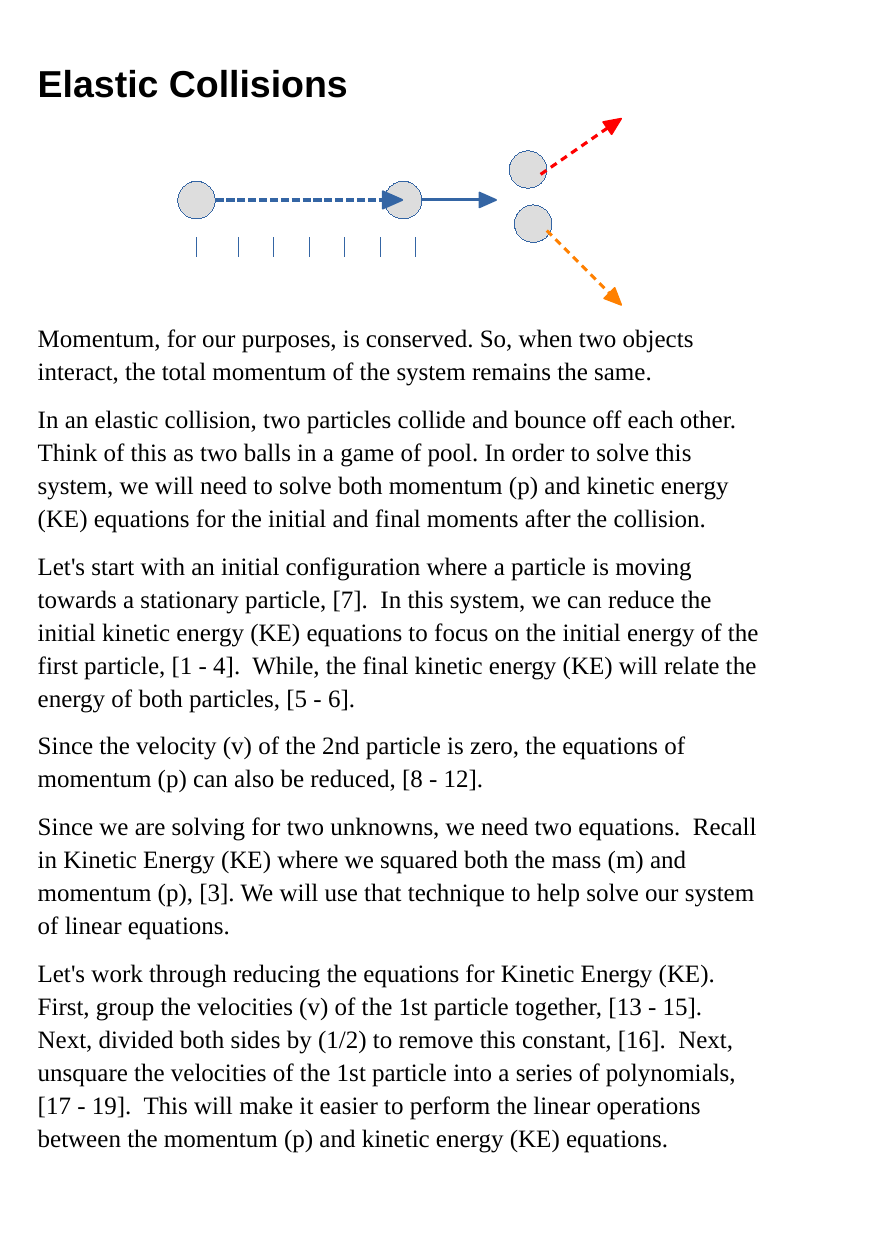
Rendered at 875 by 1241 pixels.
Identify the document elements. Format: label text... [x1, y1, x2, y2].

subtitle Elastic Collisions [37, 62, 762, 106]
text Momentum, for our purposes, is conserved. So, when two objects interact, the total momentum of the system remains the same. [37, 324, 762, 386]
text In an elastic collision, two particles collide and bounce off each other. Think of this as two balls in a game of pool. In order to solve this system, we will need to solve both momentum (p) and kinetic energy (KE) equations for the initial and final moments after the collision. [37, 405, 762, 533]
text Since the velocity (v) of the 2nd particle is zero, the equations of momentum (p) can also be reduced, [8 - 12]. [37, 731, 762, 793]
text Let's start with an initial configuration where a particle is moving towards a stationary particle, [7]. In this system, we can reduce the initial kinetic energy (KE) equations to focus on the initial energy of the first particle, [1 - 4]. While, the final kinetic energy (KE) will relate the energy of both particles, [5 - 6]. [37, 552, 762, 713]
text Let's work through reducing the equations for Kinetic Energy (KE). First, group the velocities (v) of the 1st particle together, [13 - 15]. Next, divided both sides by (1/2) to remove this constant, [16]. Next, unsquare the velocities of the 1st particle into a series of polynomials, [17 - 19]. This will make it easier to perform the linear operations between the momentum (p) and kinetic energy (KE) equations. [37, 959, 762, 1153]
text Since we are solving for two unknowns, we need two equations. Recall in Kinetic Energy (KE) where we squared both the mass (m) and momentum (p), [3]. We will use that technique to help solve our system of linear equations. [37, 812, 762, 940]
